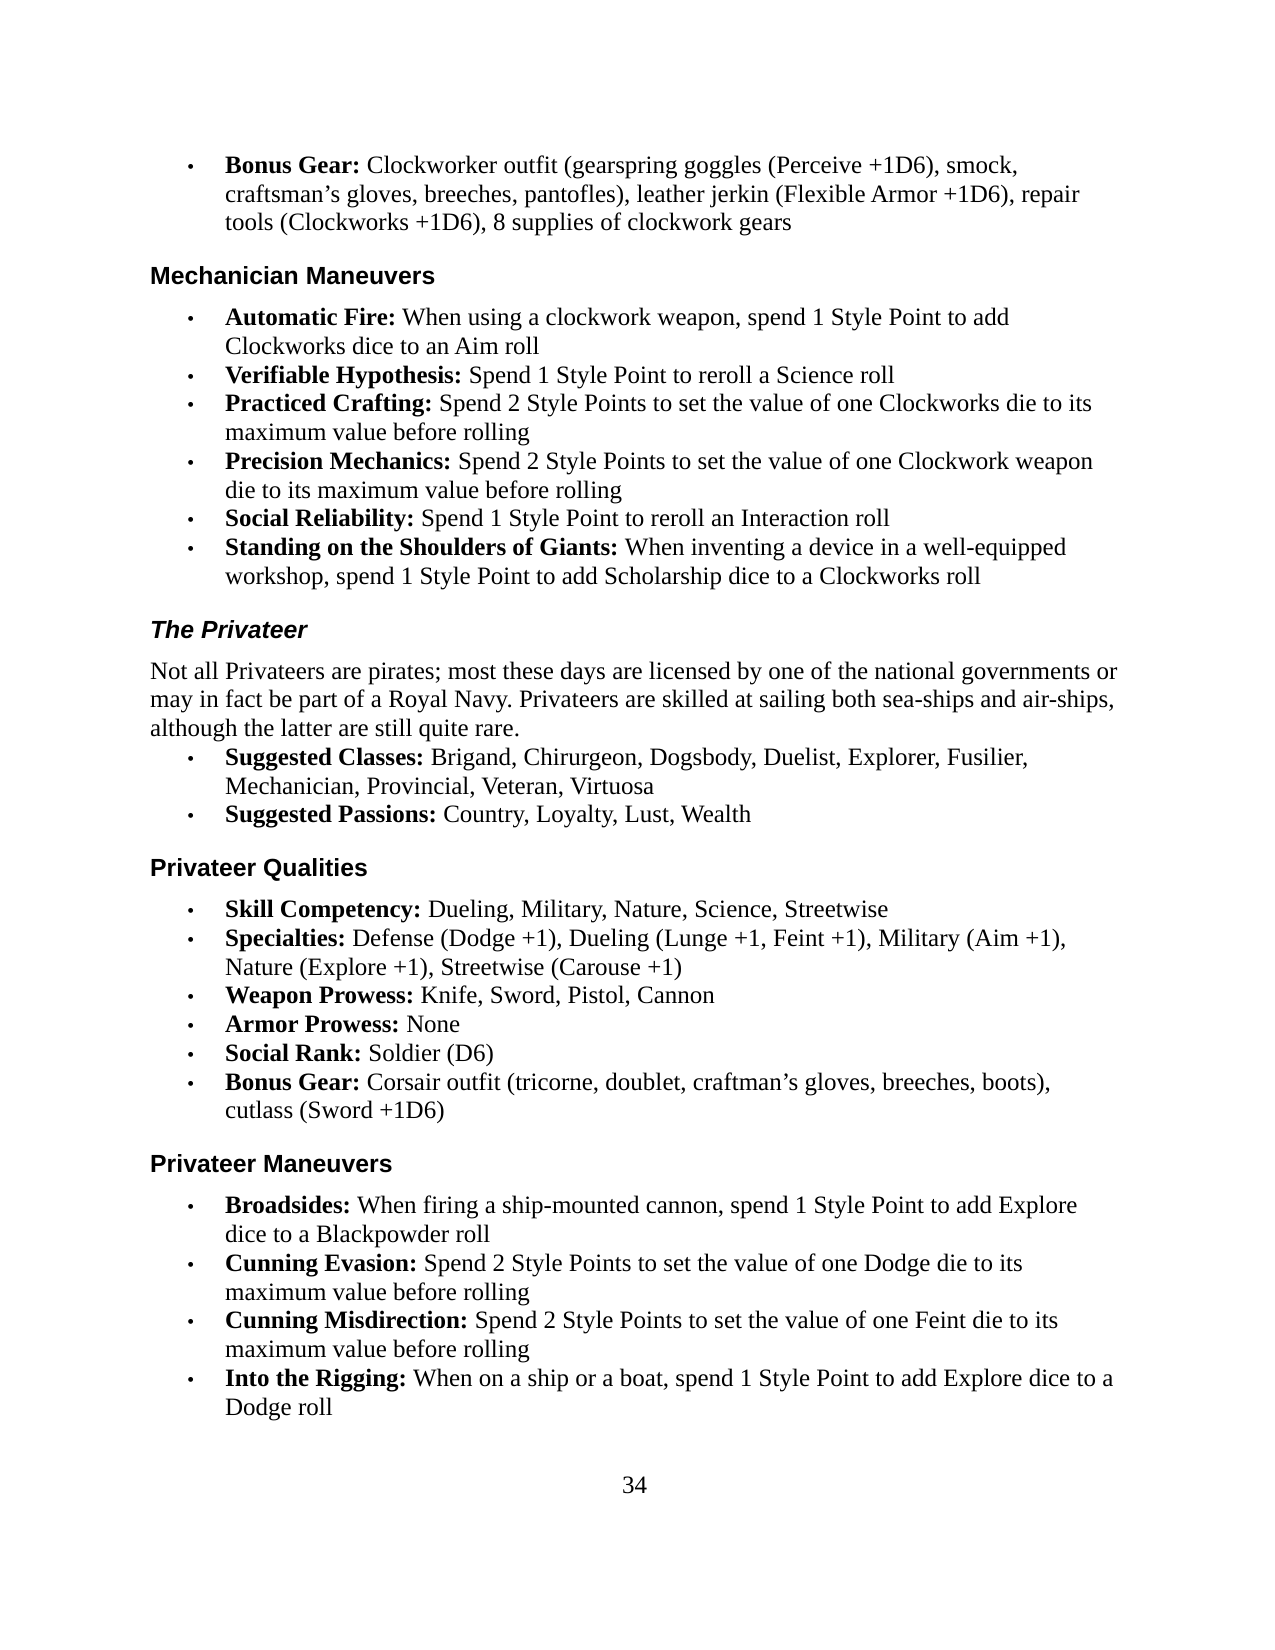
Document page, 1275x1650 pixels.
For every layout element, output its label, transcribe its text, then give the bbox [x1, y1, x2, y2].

list Automatic Fire: When using a clockwork weapon, spend 1 Style Point to add Clockworks dice to an Aim roll [187, 302, 1125, 360]
list Social Rank: Soldier (D6) [187, 1038, 1125, 1067]
list Verifiable Hypothesis: Spend 1 Style Point to reroll a Science roll [187, 360, 1125, 388]
list Bonus Gear: Corsair outfit (tricorne, doublet, craftman’s gloves, breeches, boots), cutlass (Sword +1D6) [187, 1067, 1125, 1124]
list Practiced Crafting: Spend 2 Style Points to set the value of one Clockworks die to its maximum value before rolling [187, 388, 1125, 446]
subtitle Privateer Qualities [150, 853, 1125, 882]
subtitle Mechanician Maneuvers [150, 261, 1125, 290]
list Into the Rigging: When on a ship or a boat, spend 1 Style Point to add Explore dice to a Dodge roll [187, 1363, 1125, 1420]
list Standing on the Shoulders of Giants: When inventing a device in a well-equipped workshop, spend 1 Style Point to add Scholarship dice to a Clockworks roll [187, 532, 1125, 590]
list Weapon Prowess: Knife, Sword, Pistol, Cannon [187, 981, 1125, 1009]
list Broadsides: When firing a ship-mounted cannon, spend 1 Style Point to add Explore dice to a Blackpowder roll [187, 1190, 1125, 1248]
list Cunning Evasion: Spend 2 Style Points to set the value of one Dodge die to its maximum value before rolling [187, 1248, 1125, 1305]
list Precision Mechanics: Spend 2 Style Points to set the value of one Clockwork weapon die to its maximum value before rolling [187, 446, 1125, 503]
subtitle The Privateer [150, 615, 1125, 643]
list Specialties: Defense (Dodge +1), Dueling (Lunge +1, Feint +1), Military (Aim +1), Nature (Explore +1), Streetwise (Carouse +1) [187, 923, 1125, 981]
text Not all Privateers are pirates; most these days are licensed by one of the national governments or may in fact be part of a Royal Navy. Privateers are skilled at sailing both sea-ships and air-ships, although the latter are still quite rare. [150, 656, 1125, 742]
list Bonus Gear: Clockworker outfit (gearspring goggles (Perceive +1D6), smock, craftsman’s gloves, breeches, pantofles), leather jerkin (Flexible Armor +1D6), repair tools (Clockworks +1D6), 8 supplies of clockwork gears [187, 150, 1125, 236]
list Social Reliability: Spend 1 Style Point to reroll an Interaction roll [187, 503, 1125, 532]
list Armor Prowess: None [187, 1009, 1125, 1038]
list Cunning Misdirection: Spend 2 Style Points to set the value of one Feint die to its maximum value before rolling [187, 1305, 1125, 1363]
list Suggested Classes: Brigand, Chirurgeon, Dogsbody, Duelist, Explorer, Fusilier, Mechanician, Provincial, Veteran, Virtuosa [187, 742, 1125, 799]
subtitle Privateer Maneuvers [150, 1149, 1125, 1178]
list Suggested Passions: Country, Loyalty, Lust, Wealth [187, 799, 1125, 828]
list Skill Competency: Dueling, Military, Nature, Science, Streetwise [187, 894, 1125, 923]
